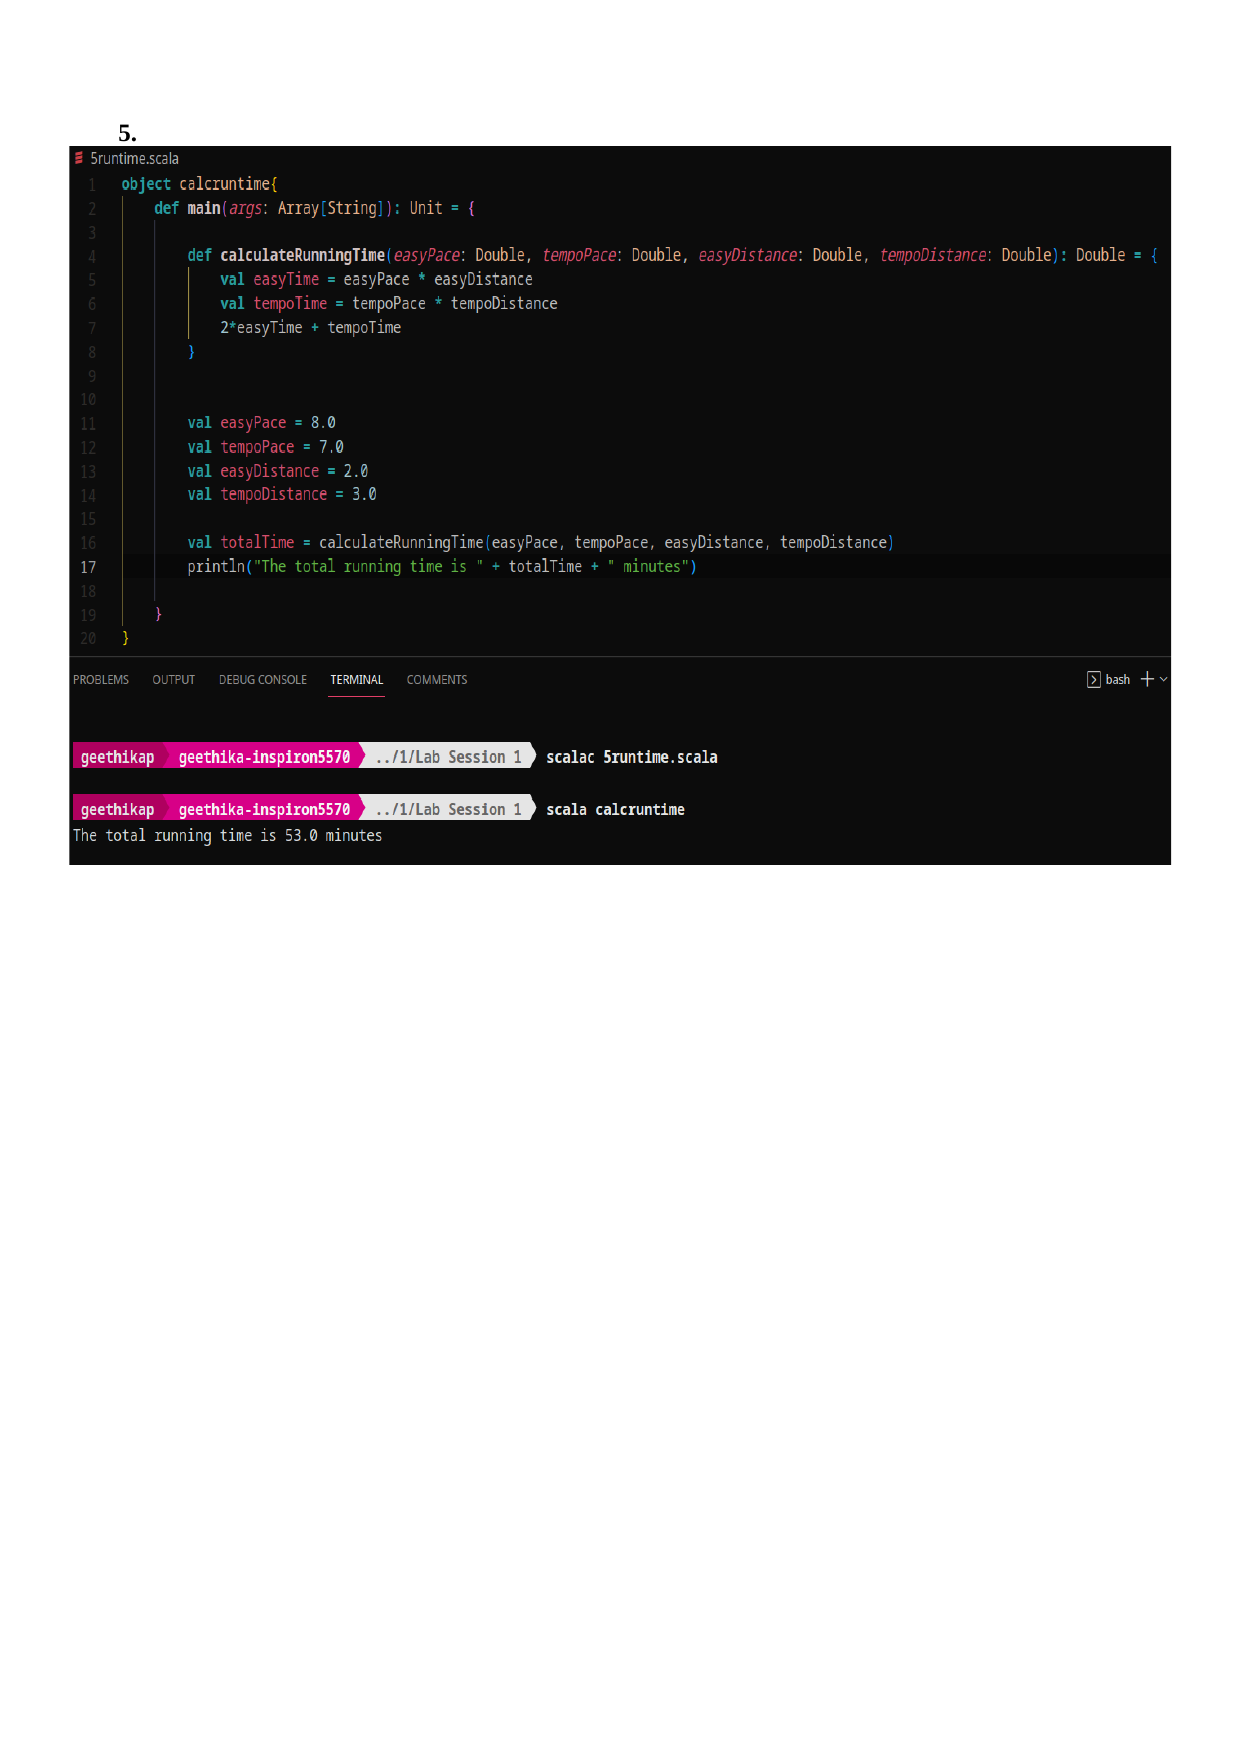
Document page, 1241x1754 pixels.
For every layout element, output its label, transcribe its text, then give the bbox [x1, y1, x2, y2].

picture [69, 146, 1172, 865]
text 5. [118, 118, 1122, 146]
